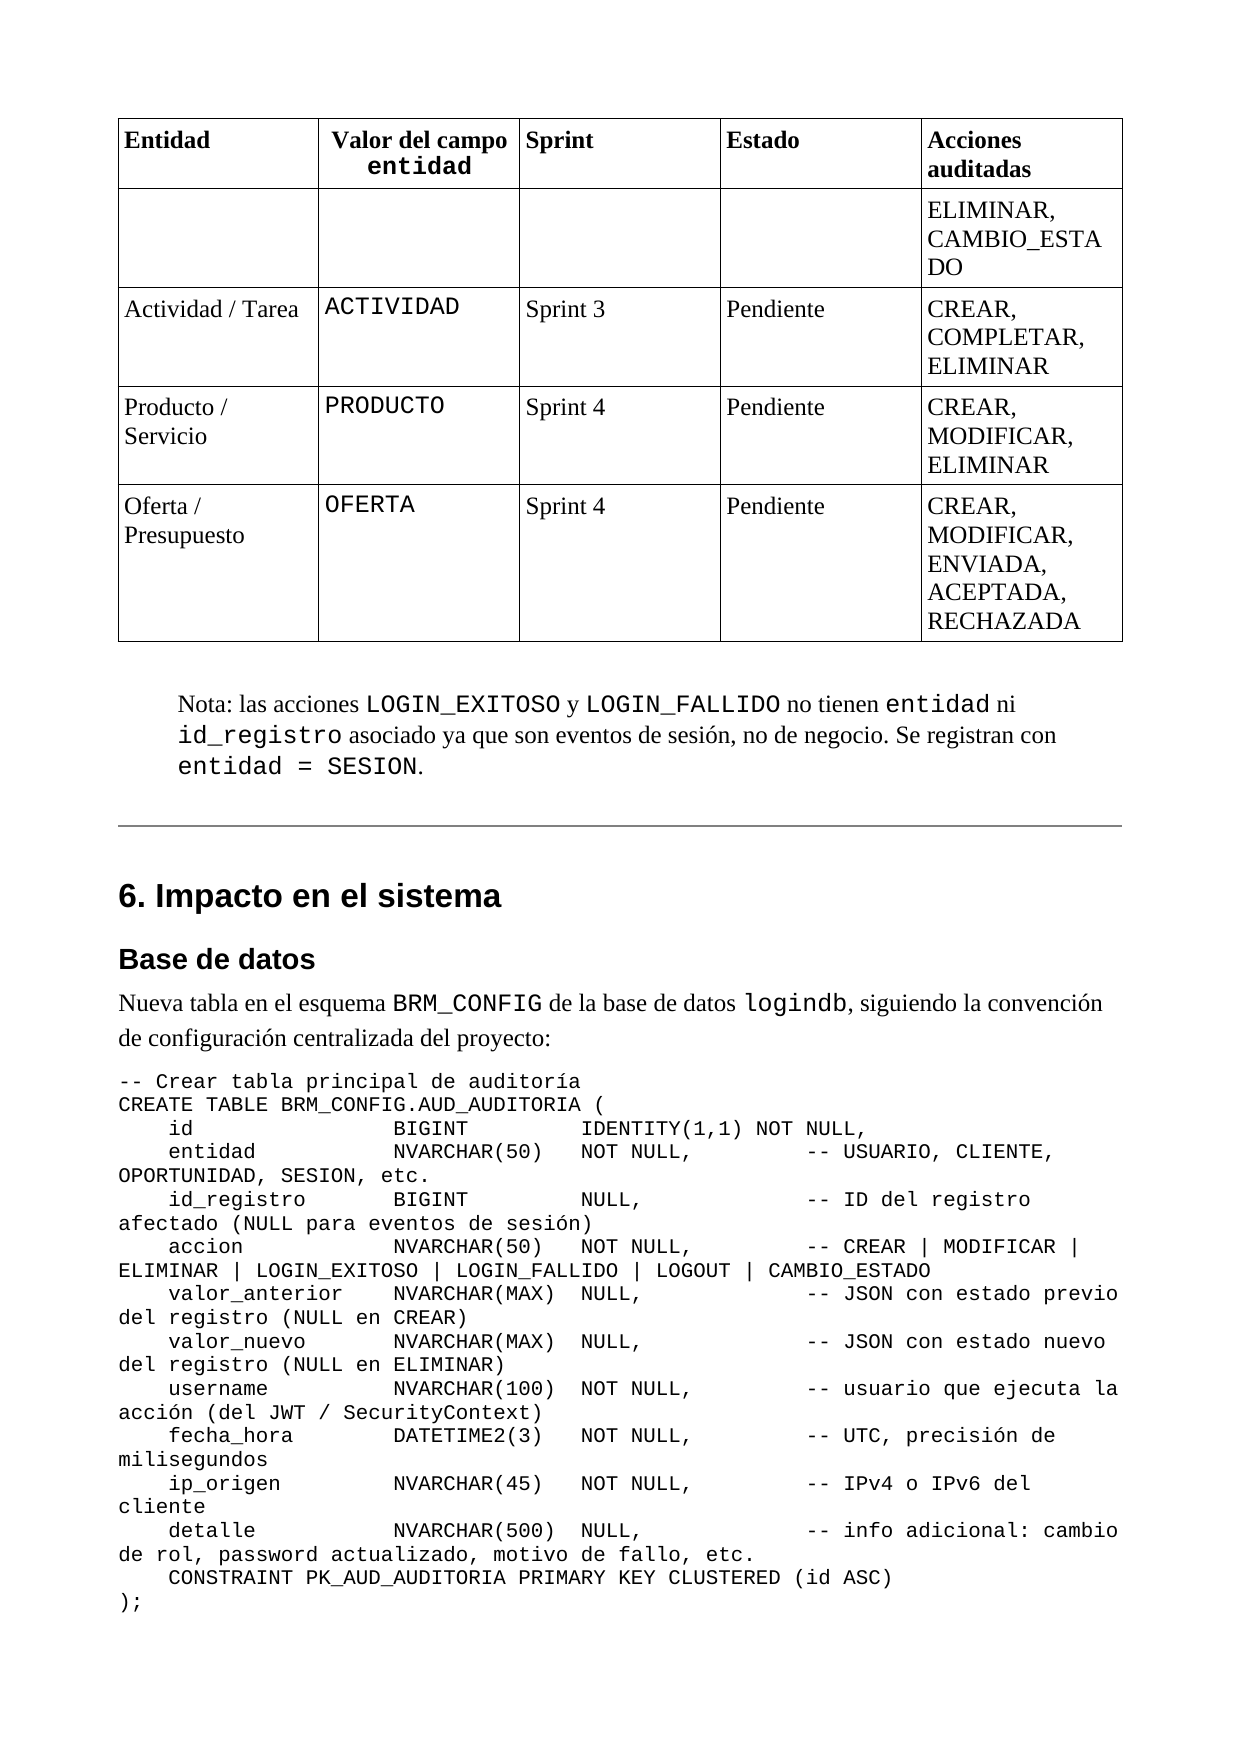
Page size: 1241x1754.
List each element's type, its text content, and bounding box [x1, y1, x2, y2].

table_header Sprint [520, 119, 720, 188]
table_cell Actividad / Tarea [119, 288, 318, 386]
text Nueva tabla en el esquema BRM_CONFIG de la base de datos logindb, siguiendo la convención de configuración centralizada del proyecto: [118, 988, 1122, 1052]
table_cell CREAR, COMPLETAR, ELIMINAR [922, 288, 1122, 386]
subtitle Base de datos [118, 942, 1122, 975]
table_cell Producto / Servicio [119, 387, 318, 484]
table_cell CREAR, MODIFICAR, ENVIADA, ACEPTADA, RECHAZADA [922, 485, 1122, 641]
text Nota: las acciones LOGIN_EXITOSO y LOGIN_FALLIDO no tienen entidad ni id_registro asociado ya que son eventos de sesión, no de negocio. Se registran con entidad = SESION. [177, 689, 1063, 782]
table_cell ACTIVIDAD [319, 288, 519, 386]
table_cell Sprint 4 [520, 387, 720, 484]
text -- Crear tabla principal de auditoría CREATE TABLE BRM_CONFIG.AUD_AUDITORIA ( id BIGINT IDENTITY(1,1) NOT NULL, entidad NVARCHAR(50) NOT NULL, -- USUARIO, CLIENTE, OPORTUNIDAD, SESION, etc. id_registro BIGINT NULL, -- ID del registro afectado (NULL para eventos de sesión) accion NVARCHAR(50) NOT NULL, -- CREAR | MODIFICAR | ELIMINAR | LOGIN_EXITOSO | LOGIN_FALLIDO | LOGOUT | CAMBIO_ESTADO valor_anterior NVARCHAR(MAX) NULL, -- JSON con estado previo del registro (NULL en CREAR) valor_nuevo NVARCHAR(MAX) NULL, -- JSON con estado nuevo del registro (NULL en ELIMINAR) username NVARCHAR(100) NOT NULL, -- usuario que ejecuta la acción (del JWT / SecurityContext) fecha_hora DATETIME2(3) NOT NULL, -- UTC, precisión de milisegundos ip_origen NVARCHAR(45) NOT NULL, -- IPv4 o IPv6 del cliente detalle NVARCHAR(500) NULL, -- info adicional: cambio de rol, password actualizado, motivo de fallo, etc. CONSTRAINT PK_AUD_AUDITORIA PRIMARY KEY CLUSTERED (id ASC) ); [118, 1071, 1122, 1614]
table_cell Pendiente [721, 485, 921, 641]
table_cell [119, 189, 318, 287]
table_header Acciones auditadas [922, 119, 1122, 188]
table_cell OFERTA [319, 485, 519, 641]
table_cell CREAR, MODIFICAR, ELIMINAR [922, 387, 1122, 484]
subtitle 6. Impacto en el sistema [118, 876, 1122, 915]
table_cell PRODUCTO [319, 387, 519, 484]
table_cell Pendiente [721, 387, 921, 484]
table_cell [721, 189, 921, 287]
table_header Valor del campo entidad [319, 119, 519, 188]
table_cell ELIMINAR, CAMBIO_ESTADO [922, 189, 1122, 287]
table_cell Sprint 3 [520, 288, 720, 386]
table_cell Sprint 4 [520, 485, 720, 641]
table_header Entidad [119, 119, 318, 188]
table_cell Pendiente [721, 288, 921, 386]
table_cell [319, 189, 519, 287]
table_cell [520, 189, 720, 287]
table_cell Oferta / Presupuesto [119, 485, 318, 641]
table_header Estado [721, 119, 921, 188]
